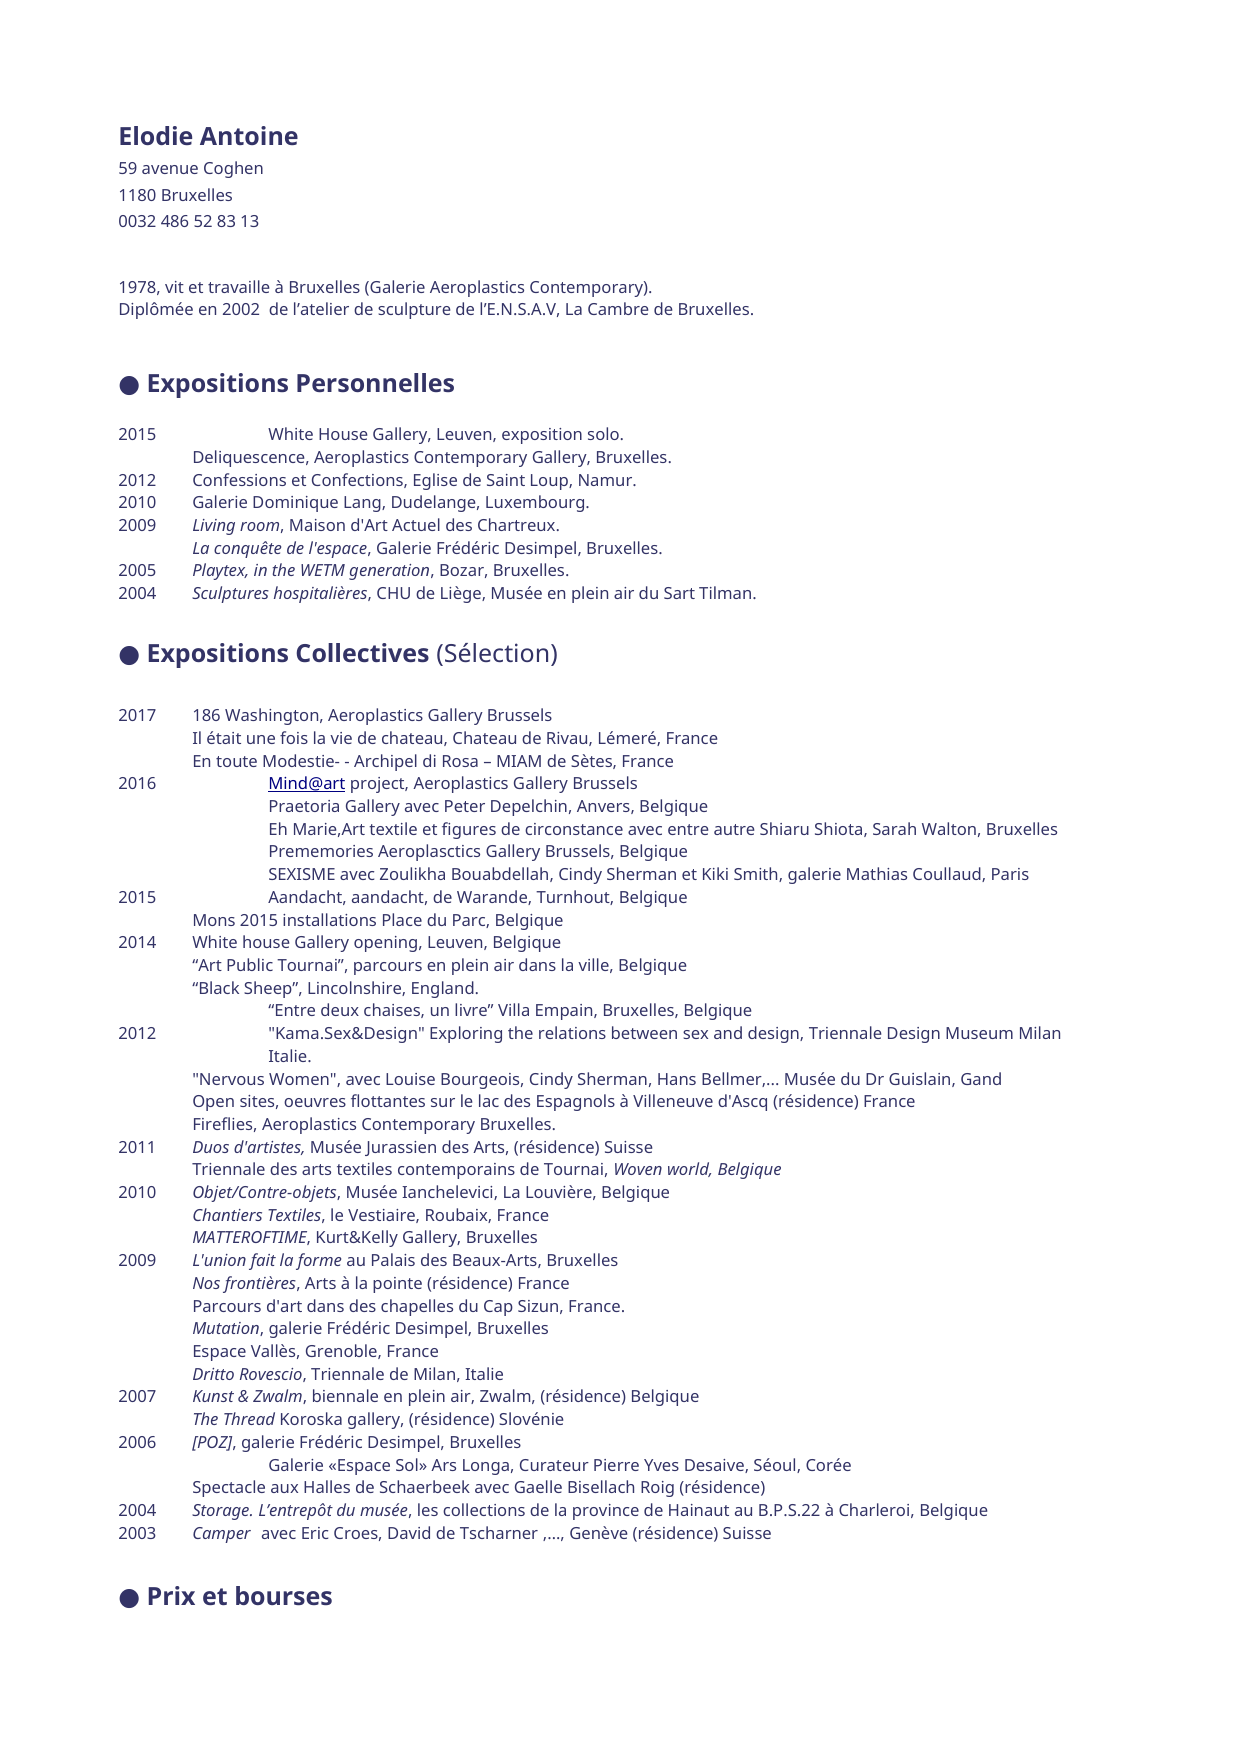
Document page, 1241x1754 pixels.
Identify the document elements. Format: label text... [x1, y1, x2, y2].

text Mons 2015 installations Place du Parc, Belgique [118, 908, 1103, 931]
text Nos frontières, Arts à la pointe (résidence) France [118, 1272, 1103, 1294]
text 2004 Sculptures hospitalières, CHU de Liège, Musée en plein air du Sart Tilman. [118, 582, 1103, 604]
text The Thread Koroska gallery, (résidence) Slovénie [118, 1408, 1096, 1431]
text 2015 White House Gallery, Leuven, exposition solo. [118, 423, 1103, 446]
text ● Expositions Personnelles [118, 366, 1103, 400]
text 0032 486 52 83 13 [118, 210, 1103, 233]
text 2004 Storage. L’entrepôt du musée, les collections de la province de Hainaut au B.P.S.22 à Charleroi, Belgique [118, 1499, 1084, 1521]
text ● Expositions Collectives (Sélection) [118, 636, 1103, 670]
text Spectacle aux Halles de Schaerbeek avec Gaelle Bisellach Roig (résidence) [118, 1476, 1084, 1499]
text 2014 White house Gallery opening, Leuven, Belgique [118, 931, 1103, 954]
text 2011 Duos d'artistes, Musée Jurassien des Arts, (résidence) Suisse [118, 1135, 1103, 1158]
text Dritto Rovescio, Triennale de Milan, Italie [118, 1362, 1103, 1385]
text Il était une fois la vie de chateau, Chateau de Rivau, Lémeré, France [118, 727, 1103, 749]
text 2009 Living room, Maison d'Art Actuel des Chartreux. [118, 514, 1103, 536]
text Deliquescence, Aeroplastics Contemporary Gallery, Bruxelles. [118, 446, 1103, 468]
text Espace Vallès, Grenoble, France [118, 1340, 1103, 1362]
text SEXISME avec Zoulikha Bouabdellah, Cindy Sherman et Kiki Smith, galerie Mathias Coullaud, Paris [118, 863, 1103, 886]
text Parcours d'art dans des chapelles du Cap Sizun, France. [118, 1294, 1103, 1317]
text 2009 L'union fait la forme au Palais des Beaux-Arts, Bruxelles [118, 1249, 1103, 1272]
text ● Prix et bourses [118, 1578, 1122, 1612]
text Fireflies, Aeroplastics Contemporary Bruxelles. [118, 1113, 1103, 1135]
text Mutation, galerie Frédéric Desimpel, Bruxelles [118, 1317, 1103, 1340]
text Eh Marie,Art textile et figures de circonstance avec entre autre Shiaru Shiota, Sarah Walton, Bruxelles [118, 817, 1103, 840]
text 1978, vit et travaille à Bruxelles (Galerie Aeroplastics Contemporary). [118, 275, 1122, 298]
text “Entre deux chaises, un livre” Villa Empain, Bruxelles, Belgique [118, 999, 1103, 1022]
text “Art Public Tournai”, parcours en plein air dans la ville, Belgique [118, 954, 1103, 976]
text "Nervous Women", avec Louise Bourgeois, Cindy Sherman, Hans Bellmer,... Musée du Dr Guislain, Gand [118, 1067, 1103, 1090]
text Galerie «Espace Sol» Ars Longa, Curateur Pierre Yves Desaive, Séoul, Corée [118, 1453, 1084, 1476]
text 2007 Kunst & Zwalm, biennale en plein air, Zwalm, (résidence) Belgique [118, 1385, 1103, 1408]
text MATTEROFTIME, Kurt&Kelly Gallery, Bruxelles [118, 1226, 1103, 1249]
text 1180 Bruxelles [118, 183, 1103, 206]
text “Black Sheep”, Lincolnshire, England. [118, 976, 1103, 999]
text 2005 Playtex, in the WETM generation, Bozar, Bruxelles. [118, 559, 1103, 582]
text Elodie Antoine [118, 118, 1103, 152]
text 2015 Aandacht, aandacht, de Warande, Turnhout, Belgique [118, 886, 1103, 908]
text Prememories Aeroplasctics Gallery Brussels, Belgique [118, 840, 1103, 863]
text Open sites, oeuvres flottantes sur le lac des Espagnols à Villeneuve d'Ascq (résidence) France [118, 1090, 1103, 1113]
text 2012 Confessions et Confections, Eglise de Saint Loup, Namur. [118, 468, 1103, 491]
text Triennale des arts textiles contemporains de Tournai, Woven world, Belgique [118, 1158, 1103, 1181]
text 2006 [POZ], galerie Frédéric Desimpel, Bruxelles [118, 1431, 1084, 1453]
text Chantiers Textiles, le Vestiaire, Roubaix, France [118, 1203, 1103, 1226]
text La conquête de l'espace, Galerie Frédéric Desimpel, Bruxelles. [118, 536, 1103, 559]
text 2003 Camper avec Eric Croes, David de Tscharner ,…, Genève (résidence) Suisse [118, 1521, 1122, 1544]
text 2017 186 Washington, Aeroplastics Gallery Brussels [118, 704, 1103, 727]
text Praetoria Gallery avec Peter Depelchin, Anvers, Belgique [118, 795, 1103, 817]
text En toute Modestie- - Archipel di Rosa – MIAM de Sètes, France [118, 749, 1103, 772]
text 2016 Mind@art project, Aeroplastics Gallery Brussels [118, 772, 1103, 795]
text 2012 "Kama.Sex&Design" Exploring the relations between sex and design, Triennale Design Museum Milan Italie. [118, 1022, 1103, 1067]
text 2010 Objet/Contre-objets, Musée Ianchelevici, La Louvière, Belgique [118, 1181, 1103, 1203]
text 59 avenue Coghen [118, 156, 1103, 179]
text Diplômée en 2002 de l’atelier de sculpture de l’E.N.S.A.V, La Cambre de Bruxelles. [118, 298, 1103, 321]
text 2010 Galerie Dominique Lang, Dudelange, Luxembourg. [118, 491, 1103, 514]
